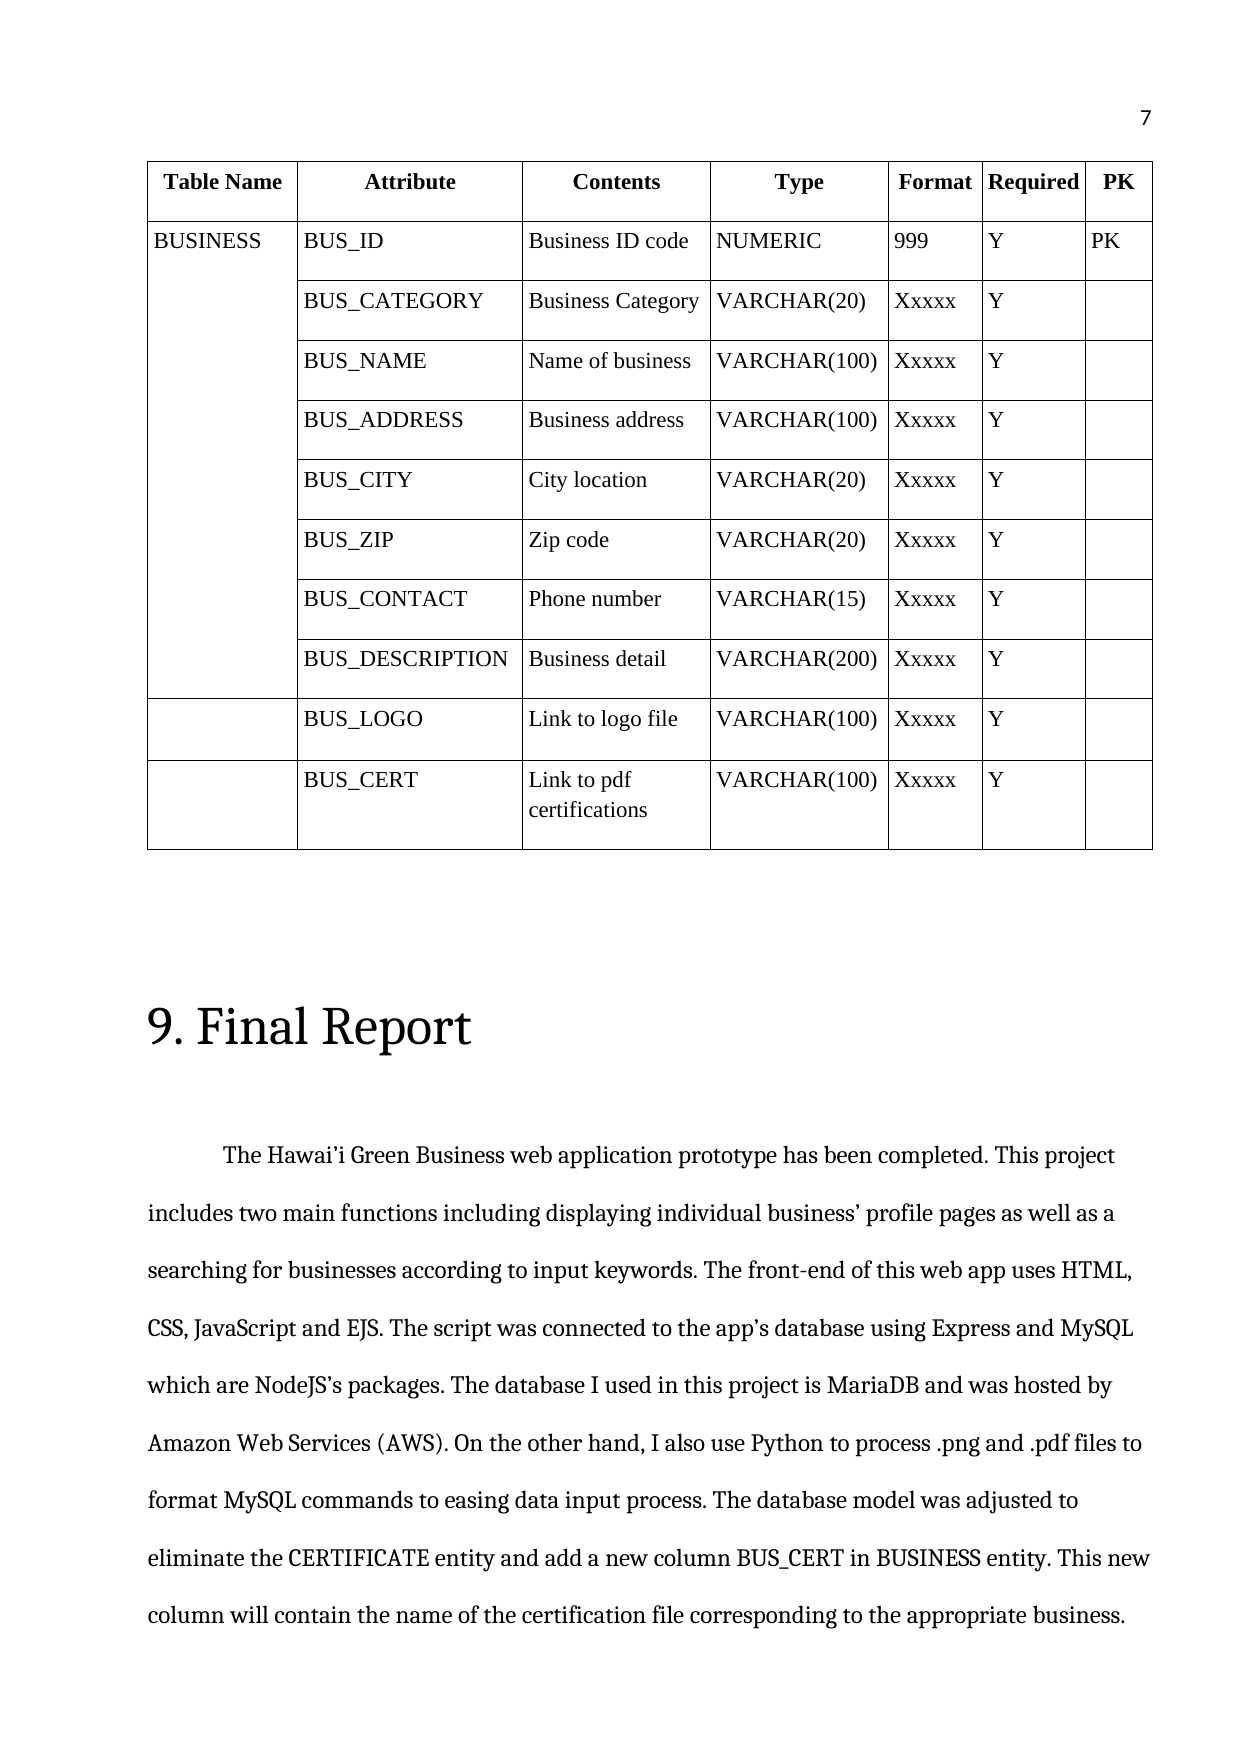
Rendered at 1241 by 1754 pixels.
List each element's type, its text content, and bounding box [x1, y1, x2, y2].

table_cell Link to pdf certifications [523, 761, 710, 849]
table_cell [1086, 460, 1152, 519]
table_cell [1086, 761, 1152, 849]
table_cell Business ID code [523, 222, 710, 280]
table_cell VARCHAR(20) [711, 281, 888, 340]
table_cell NUMERIC [711, 222, 888, 280]
table_header Format [889, 162, 982, 221]
table_cell Y [983, 341, 1085, 400]
table_cell VARCHAR(100) [711, 761, 888, 849]
table_cell BUS_CITY [298, 460, 522, 519]
table_cell [1086, 699, 1152, 759]
table_cell Zip code [523, 520, 710, 579]
table_header Type [711, 162, 888, 221]
table_cell Y [983, 281, 1085, 340]
table_header Contents [523, 162, 710, 221]
table_cell Link to logo file [523, 699, 710, 759]
table_cell Y [983, 222, 1085, 280]
table_cell VARCHAR(20) [711, 520, 888, 579]
table_cell Phone number [523, 580, 710, 638]
table_header Attribute [298, 162, 522, 221]
table_cell Xxxxx [889, 401, 982, 459]
table_cell Y [983, 460, 1085, 519]
table_cell BUS_DESCRIPTION [298, 640, 522, 698]
table_cell Business detail [523, 640, 710, 698]
table_cell Name of business [523, 341, 710, 400]
table_cell [1086, 281, 1152, 340]
table_cell BUS_CATEGORY [298, 281, 522, 340]
table_header Required [983, 162, 1085, 221]
table_cell City location [523, 460, 710, 519]
table_cell BUS_NAME [298, 341, 522, 400]
table_cell BUS_ID [298, 222, 522, 280]
table_cell [1086, 401, 1152, 459]
table_cell Y [983, 699, 1085, 759]
table_cell [148, 761, 297, 849]
table_cell BUS_ADDRESS [298, 401, 522, 459]
table_cell Xxxxx [889, 281, 982, 340]
table_cell Xxxxx [889, 761, 982, 849]
table_cell [148, 699, 297, 759]
table_cell BUSINESS [148, 222, 297, 698]
table_cell [1086, 640, 1152, 698]
table_cell Xxxxx [889, 341, 982, 400]
text 9. Final Report [148, 996, 1152, 1058]
table_cell Xxxxx [889, 580, 982, 638]
table_cell Business address [523, 401, 710, 459]
table_cell VARCHAR(15) [711, 580, 888, 638]
table_cell Xxxxx [889, 699, 982, 759]
table_cell [1086, 580, 1152, 638]
table_cell BUS_CONTACT [298, 580, 522, 638]
table_cell VARCHAR(200) [711, 640, 888, 698]
table_cell [1086, 341, 1152, 400]
table_cell Xxxxx [889, 640, 982, 698]
table_cell BUS_ZIP [298, 520, 522, 579]
text The Hawai’i Green Business web application prototype has been completed. This project includes two main functions including displaying individual business’ profile pages as well as a searching for businesses according to input keywords. The front-end of this web app uses HTML, CSS, JavaScript and EJS. The script was connected to the app’s database using Express and MySQL which are NodeJS’s packages. The database I used in this project is MariaDB and was hosted by Amazon Web Services (AWS). On the other hand, I also use Python to process .png and .pdf files to format MySQL commands to easing data input process. The database model was adjusted to eliminate the CERTIFICATE entity and add a new column BUS_CERT in BUSINESS entity. This new column will contain the name of the certification file corresponding to the appropriate business. [148, 1141, 1152, 1630]
table_header Table Name [148, 162, 297, 221]
table_header PK [1086, 162, 1152, 221]
table_cell VARCHAR(100) [711, 341, 888, 400]
table_cell Y [983, 761, 1085, 849]
table_cell [1086, 520, 1152, 579]
table_cell 999 [889, 222, 982, 280]
table_cell Y [983, 580, 1085, 638]
table_cell BUS_LOGO [298, 699, 522, 759]
table_cell Y [983, 401, 1085, 459]
table_cell Xxxxx [889, 460, 982, 519]
table_cell VARCHAR(100) [711, 699, 888, 759]
table_cell Y [983, 520, 1085, 579]
table_cell Business Category [523, 281, 710, 340]
table_cell VARCHAR(20) [711, 460, 888, 519]
table_cell BUS_CERT [298, 761, 522, 849]
table_cell PK [1086, 222, 1152, 280]
table_cell Y [983, 640, 1085, 698]
table_cell Xxxxx [889, 520, 982, 579]
table_cell VARCHAR(100) [711, 401, 888, 459]
